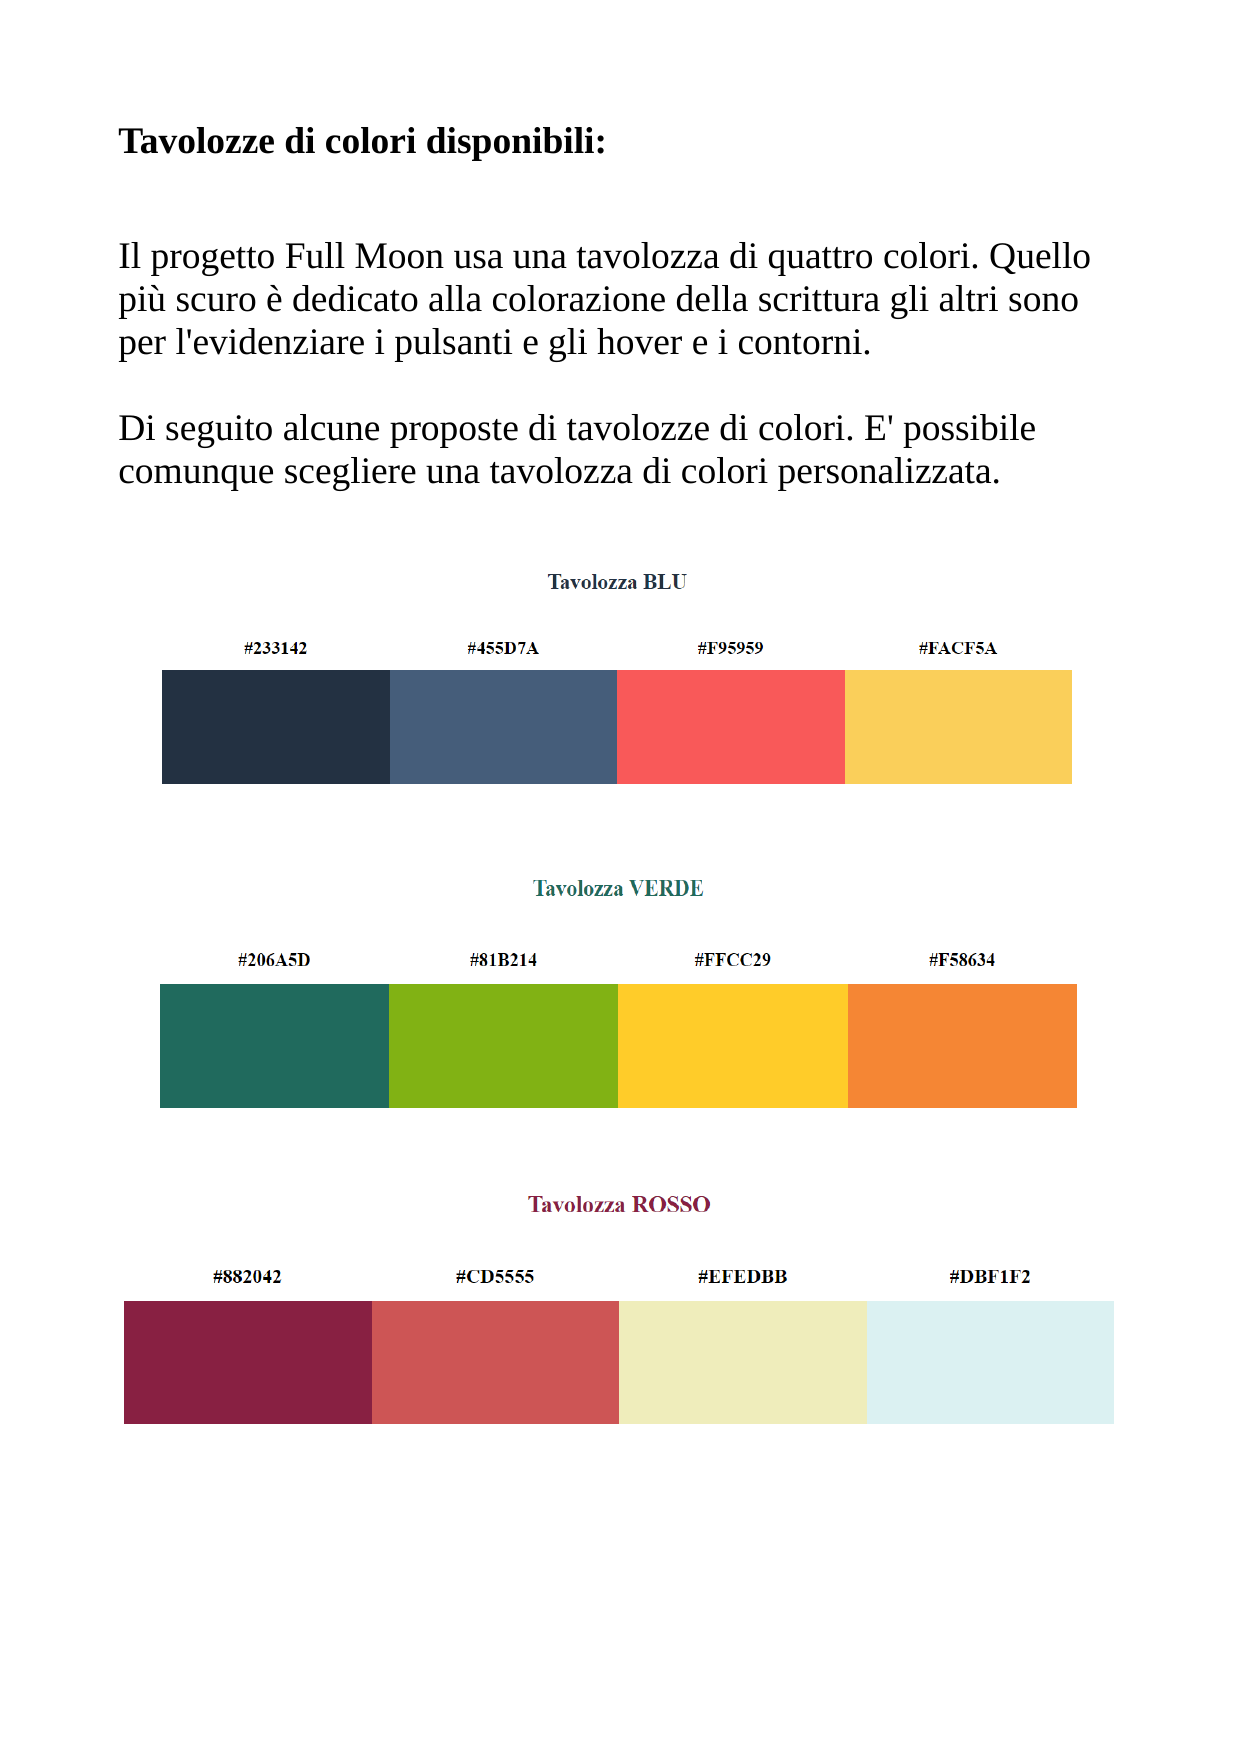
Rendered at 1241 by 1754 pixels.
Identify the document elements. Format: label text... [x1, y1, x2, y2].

text Di seguito alcune proposte di tavolozze di colori. E' possibile comunque scegliere una tavolozza di colori personalizzata. [118, 406, 1122, 492]
picture [118, 1177, 1123, 1433]
text Il progetto Full Moon usa una tavolozza di quattro colori. Quello più scuro è dedicato alla colorazione della scrittura gli altri sono per l'evidenziare i pulsanti e gli hover e i contorni. [118, 233, 1122, 362]
picture [153, 856, 1087, 1121]
picture [118, 535, 1123, 800]
text Tavolozze di colori disponibili: [118, 118, 1122, 161]
